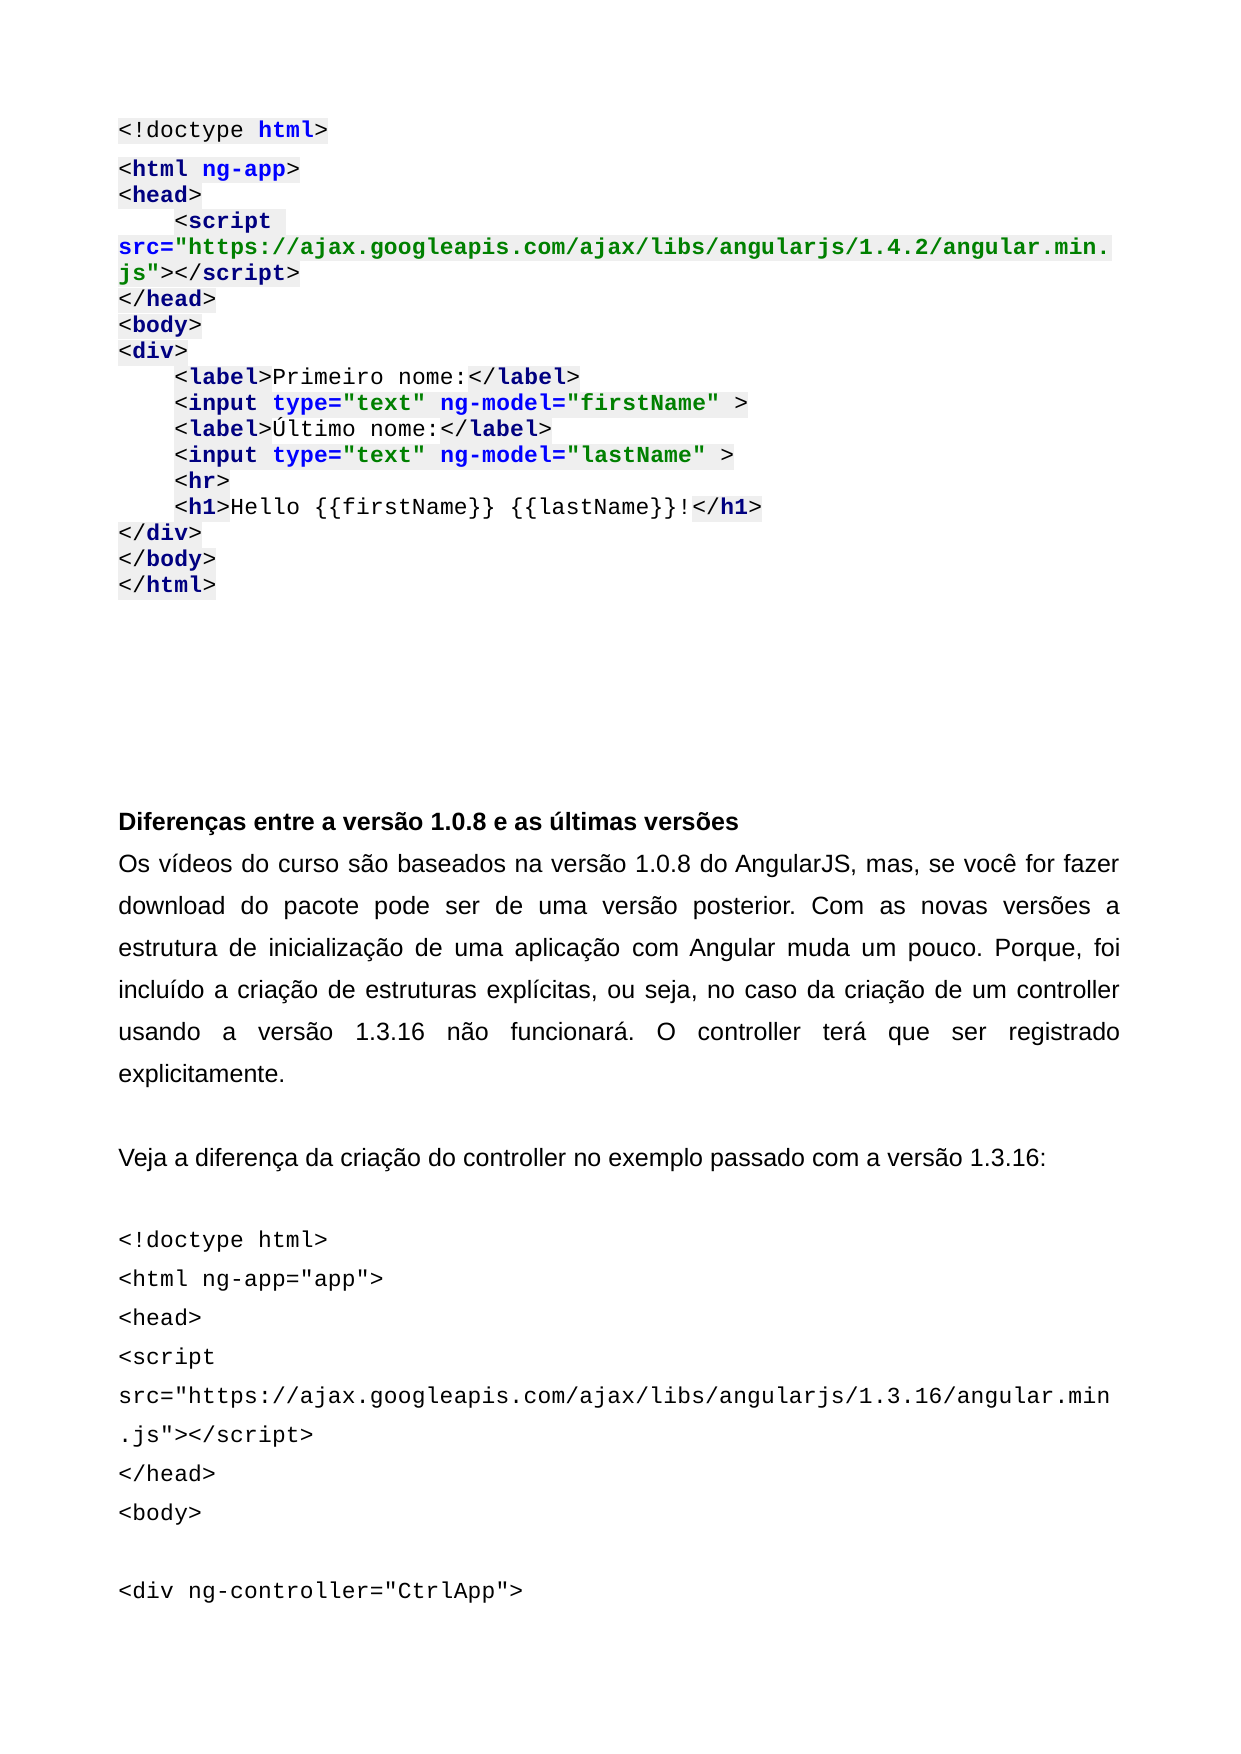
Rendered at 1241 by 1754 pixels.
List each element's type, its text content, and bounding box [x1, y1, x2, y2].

text <div> [118, 339, 1122, 366]
text </head> [118, 1462, 1122, 1488]
text Veja a diferença da criação do controller no exemplo passado com a versão 1.3.16: [118, 1144, 1122, 1172]
text <label>Primeiro nome:</label> [118, 366, 1122, 392]
text <body> [118, 313, 1122, 339]
text <div ng-controller="CtrlApp"> [118, 1580, 1122, 1606]
text <html ng-app> [118, 157, 1122, 183]
text <input type="text" ng-model="firstName" > [118, 392, 1122, 418]
text </head> [118, 287, 1122, 313]
text <h1>Hello {{firstName}} {{lastName}}!</h1> [118, 496, 1122, 522]
text <head> [118, 183, 1122, 209]
text <label>Último nome:</label> [118, 418, 1122, 444]
text Os vídeos do curso são baseados na versão 1.0.8 do AngularJS, mas, se você for fazer download do pacote pode ser de uma versão posterior. Com as novas versões a estrutura de inicialização de uma aplicação com Angular muda um pouco. Porque, foi incluído a criação de estruturas explícitas, ou seja, no caso da criação de um controller usando a versão 1.3.16 não funcionará. O controller terá que ser registrado explicitamente. [118, 850, 1122, 1088]
text </html> [118, 574, 1122, 600]
text <hr> [118, 470, 1122, 496]
text <head> [118, 1306, 1122, 1332]
text <!doctype html> [118, 118, 1122, 144]
text <!doctype html> [118, 1228, 1122, 1254]
text <body> [118, 1502, 1122, 1528]
text Diferenças entre a versão 1.0.8 e as últimas versões [118, 808, 1122, 836]
text </div> [118, 522, 1122, 548]
text </body> [118, 548, 1122, 574]
text <html ng-app="app"> [118, 1267, 1122, 1293]
text <script src="https://ajax.googleapis.com/ajax/libs/angularjs/1.4.2/angular.min.js"></script> [118, 209, 1122, 287]
text <script src="https://ajax.googleapis.com/ajax/libs/angularjs/1.3.16/angular.min.js"></script> [118, 1345, 1122, 1449]
text <input type="text" ng-model="lastName" > [118, 444, 1122, 470]
